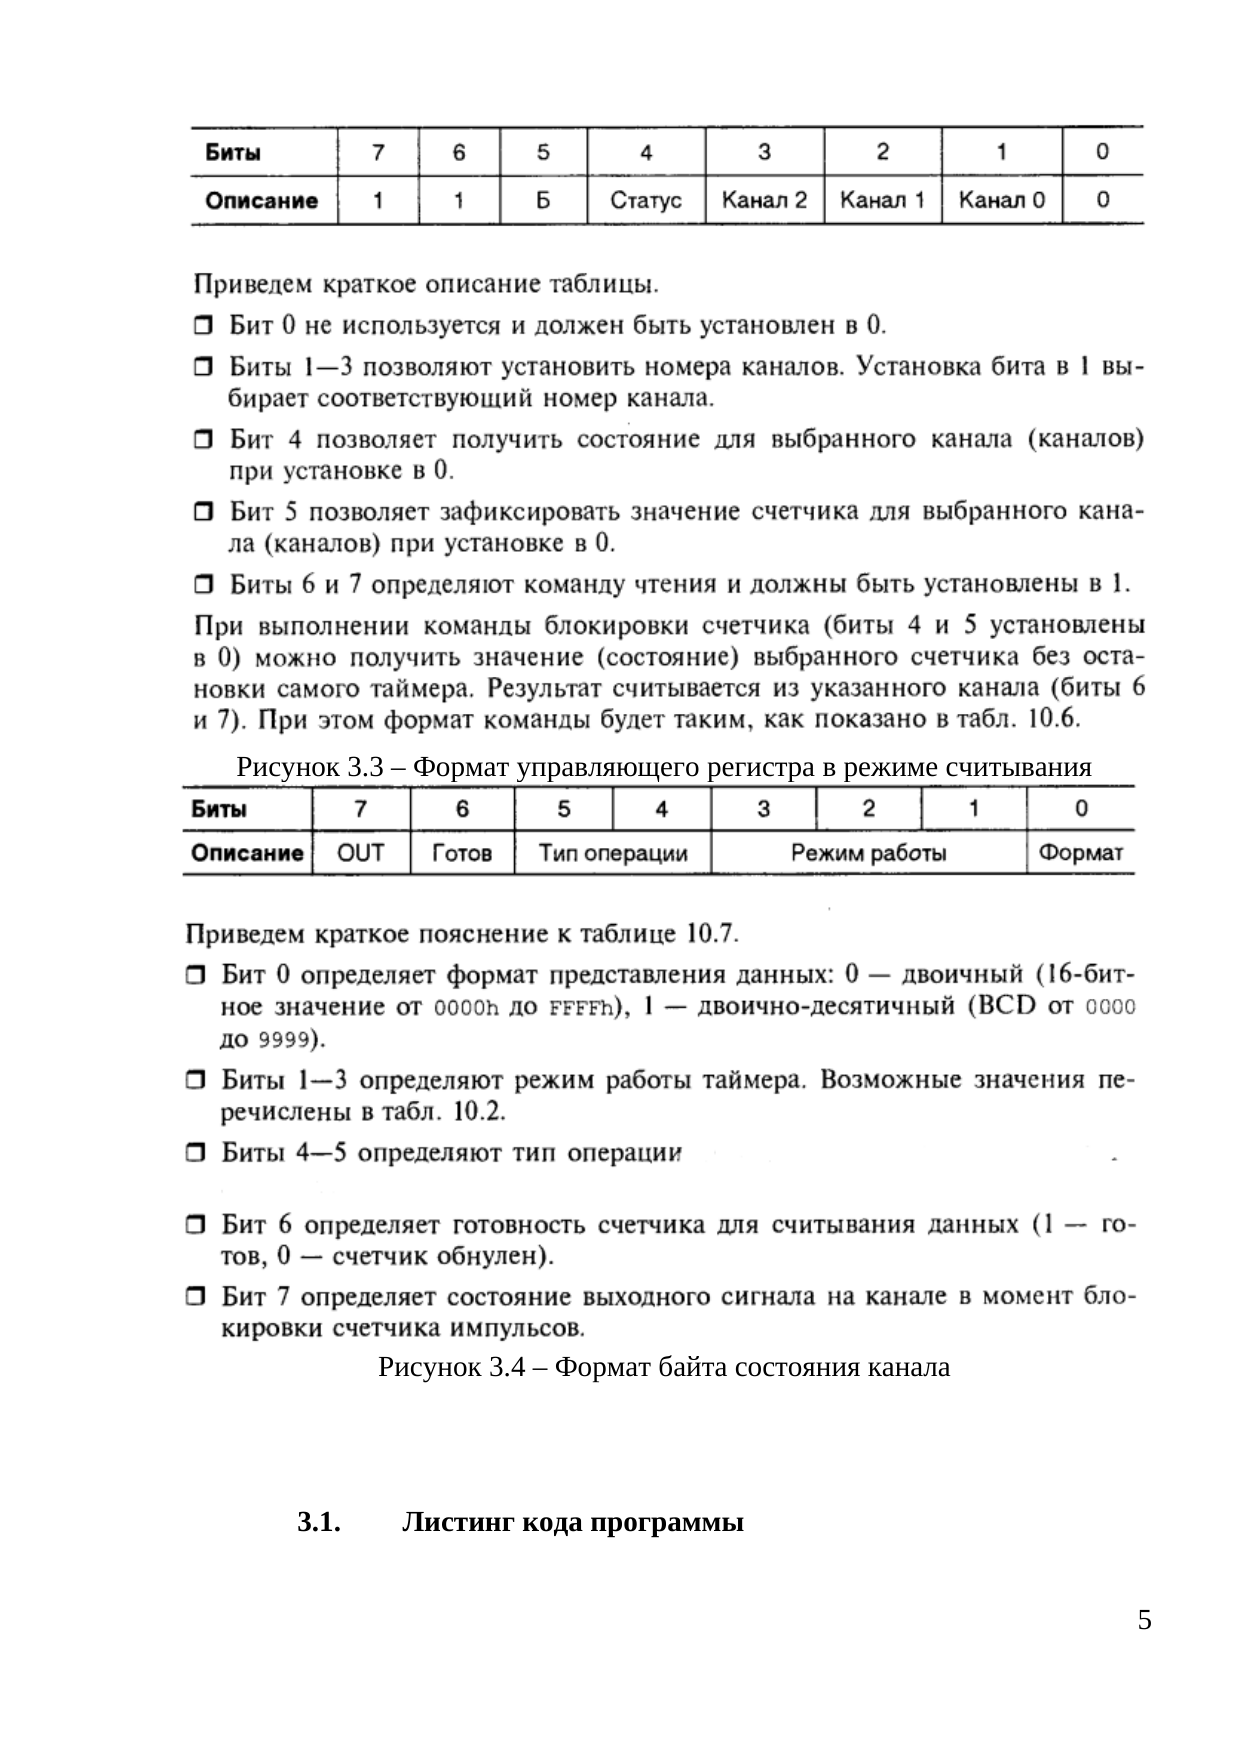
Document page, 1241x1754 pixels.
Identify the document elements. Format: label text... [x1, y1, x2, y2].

list Листинг кода программы [290, 1504, 1152, 1537]
text Рисунок 3.4 – Формат байта состояния канала [177, 1349, 1152, 1382]
text Рисунок 3.3 – Формат управляющего регистра в режиме считывания [177, 749, 1152, 782]
